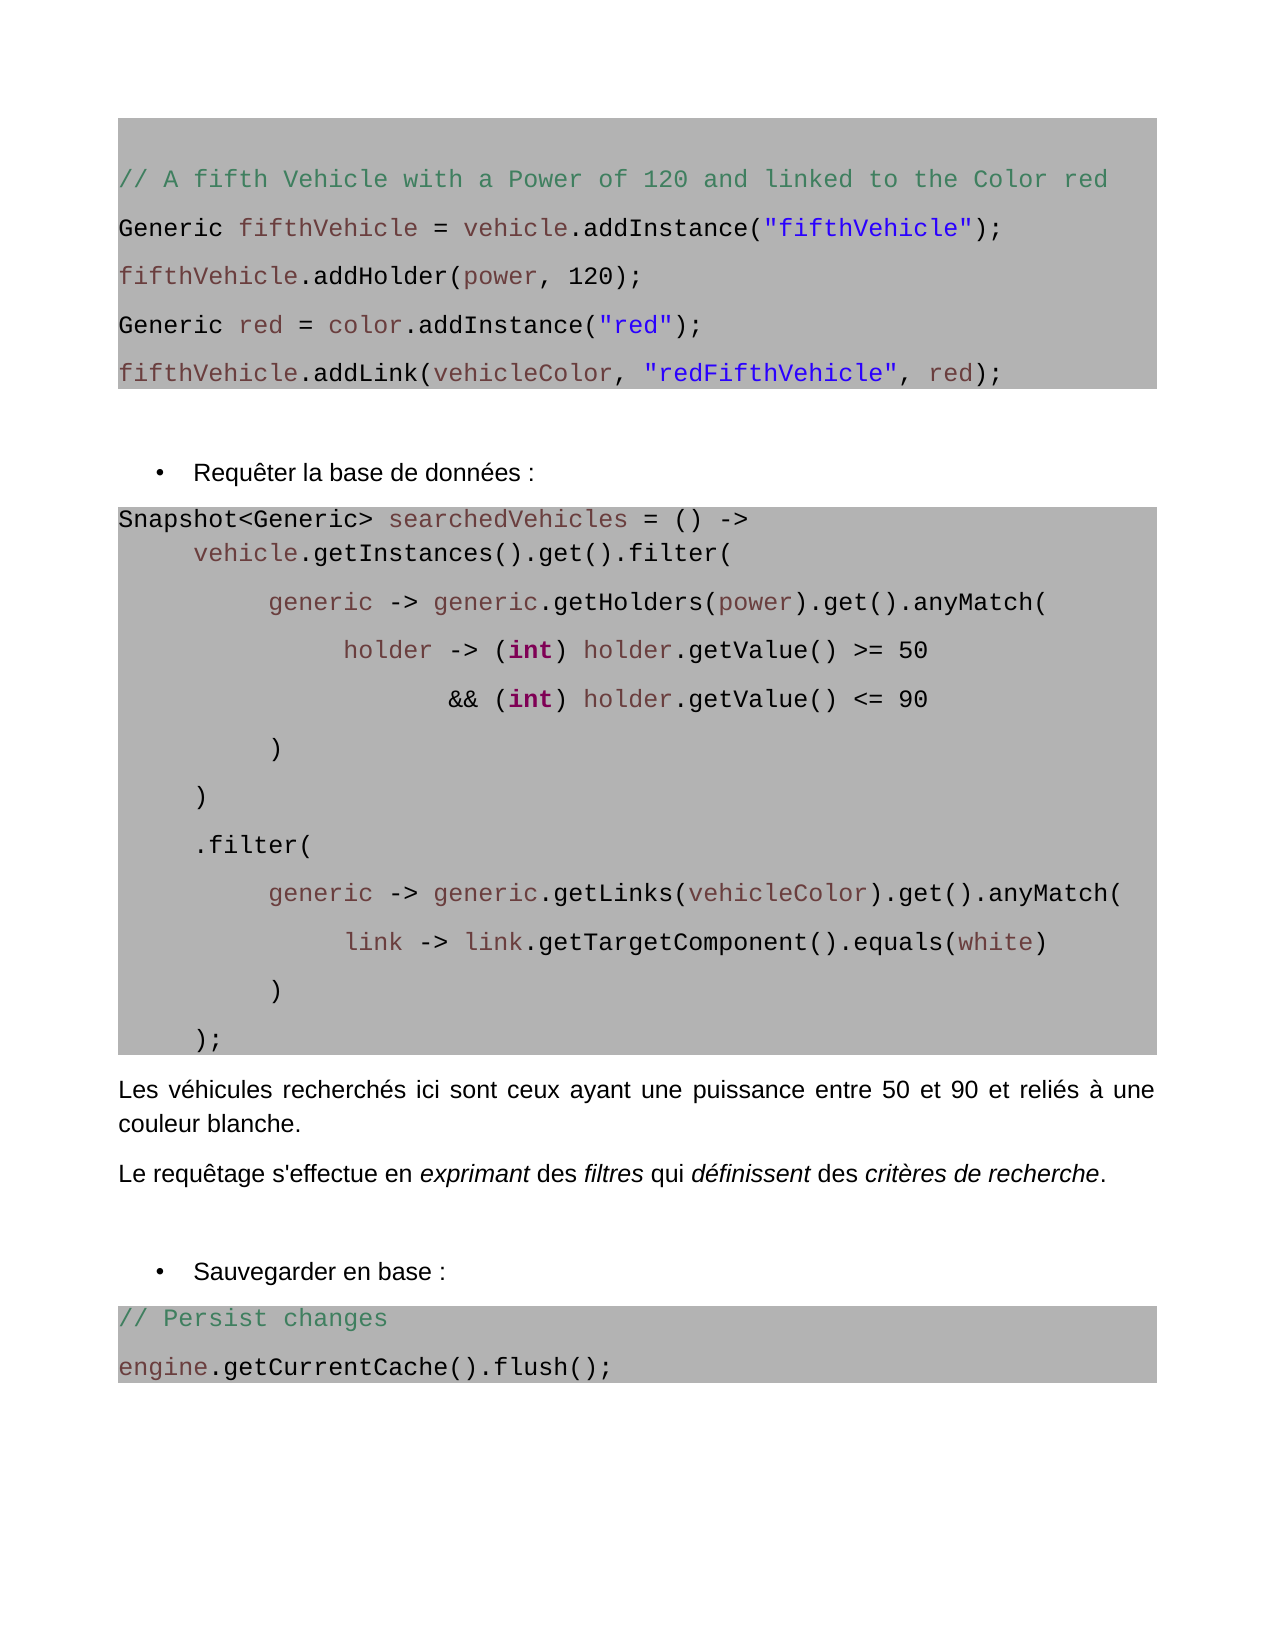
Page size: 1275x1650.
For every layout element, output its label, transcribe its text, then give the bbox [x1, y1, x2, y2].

text ); [118, 1026, 1157, 1055]
list Requêter la base de données : [156, 458, 1157, 487]
text fifthVehicle.addLink(vehicleColor, "redFifthVehicle", red); [118, 361, 1157, 389]
text Le requêtage s'effectue en exprimant des filtres qui définissent des critères de recherche. [118, 1158, 1157, 1187]
list Sauvegarder en base : [156, 1257, 1157, 1286]
text fifthVehicle.addHolder(power, 120); [118, 264, 1157, 292]
text // A fifth Vehicle with a Power of 120 and linked to the Color red [118, 167, 1157, 195]
text holder -> (int) holder.getValue() >= 50 [118, 638, 1157, 666]
text ) [118, 784, 1157, 812]
text generic -> generic.getHolders(power).get().anyMatch( [118, 589, 1157, 618]
text ) [118, 978, 1157, 1006]
text generic -> generic.getLinks(vehicleColor).get().anyMatch( [118, 881, 1157, 909]
text ) [118, 735, 1157, 763]
text && (int) holder.getValue() <= 90 [118, 687, 1157, 715]
text Les véhicules recherchés ici sont ceux ayant une puissance entre 50 et 90 et reliés à une couleur blanche. [118, 1075, 1157, 1138]
text .filter( [118, 832, 1157, 861]
text Snapshot<Generic> searchedVehicles = () -> vehicle.getInstances().get().filter( [118, 507, 1157, 569]
text Generic fifthVehicle = vehicle.addInstance("fifthVehicle"); [118, 215, 1157, 243]
text Generic red = color.addInstance("red"); [118, 312, 1157, 341]
text link -> link.getTargetComponent().equals(white) [118, 929, 1157, 958]
text // Persist changes [118, 1306, 1157, 1334]
text engine.getCurrentCache().flush(); [118, 1354, 1157, 1383]
